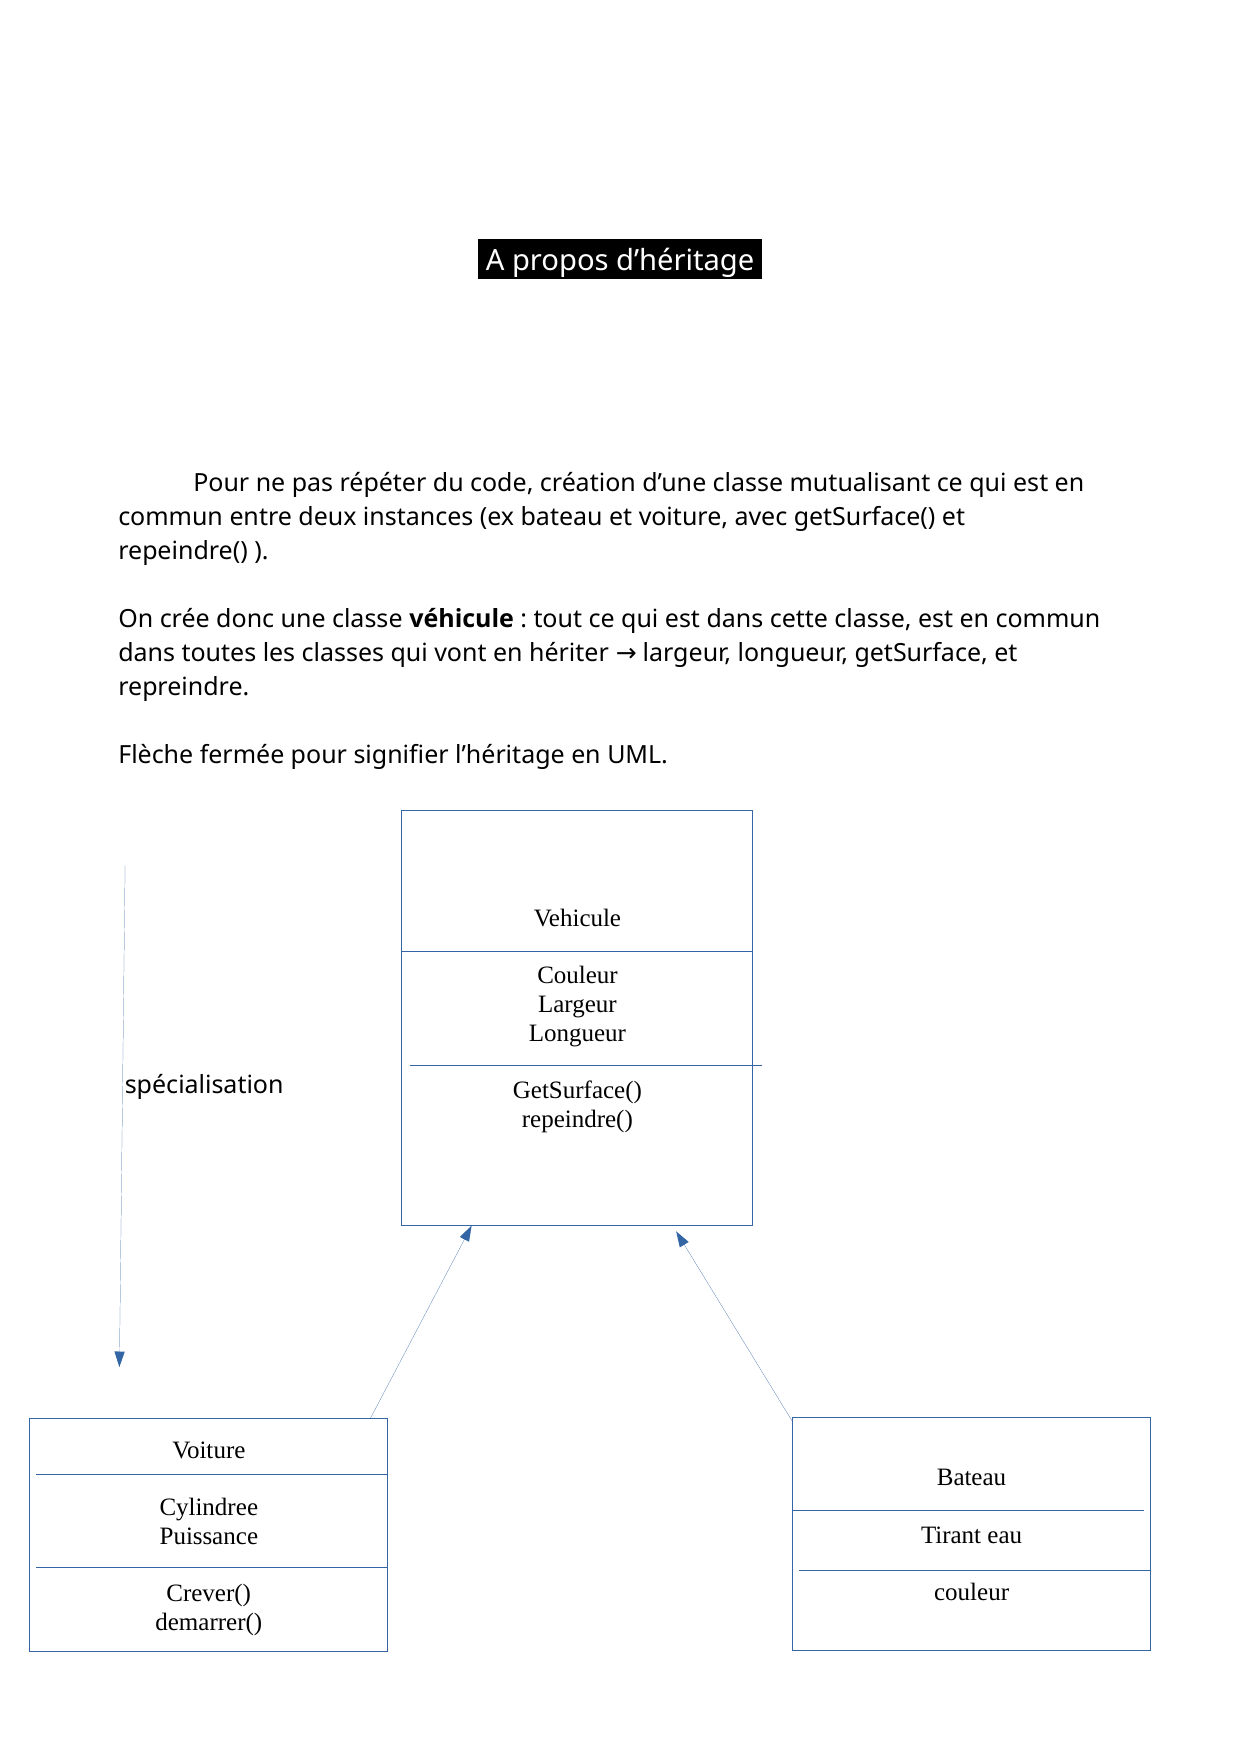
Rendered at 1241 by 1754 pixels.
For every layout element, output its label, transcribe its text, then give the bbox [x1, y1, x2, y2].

text Pour ne pas répéter du code, création d’une classe mutualisant ce qui est en commun entre deux instances (ex bateau et voiture, avec getSurface() et repeindre() ). On crée donc une classe véhicule : tout ce qui est dans cette classe, est en commun dans toutes les classes qui vont en hériter → largeur, longueur, getSurface, et repreindre. Flèche fermée pour signifier l’héritage en UML. [118, 464, 1122, 771]
text A propos d’héritage [118, 239, 1122, 279]
text spécialisation [123, 1066, 401, 1100]
text [753, 1066, 1122, 1100]
